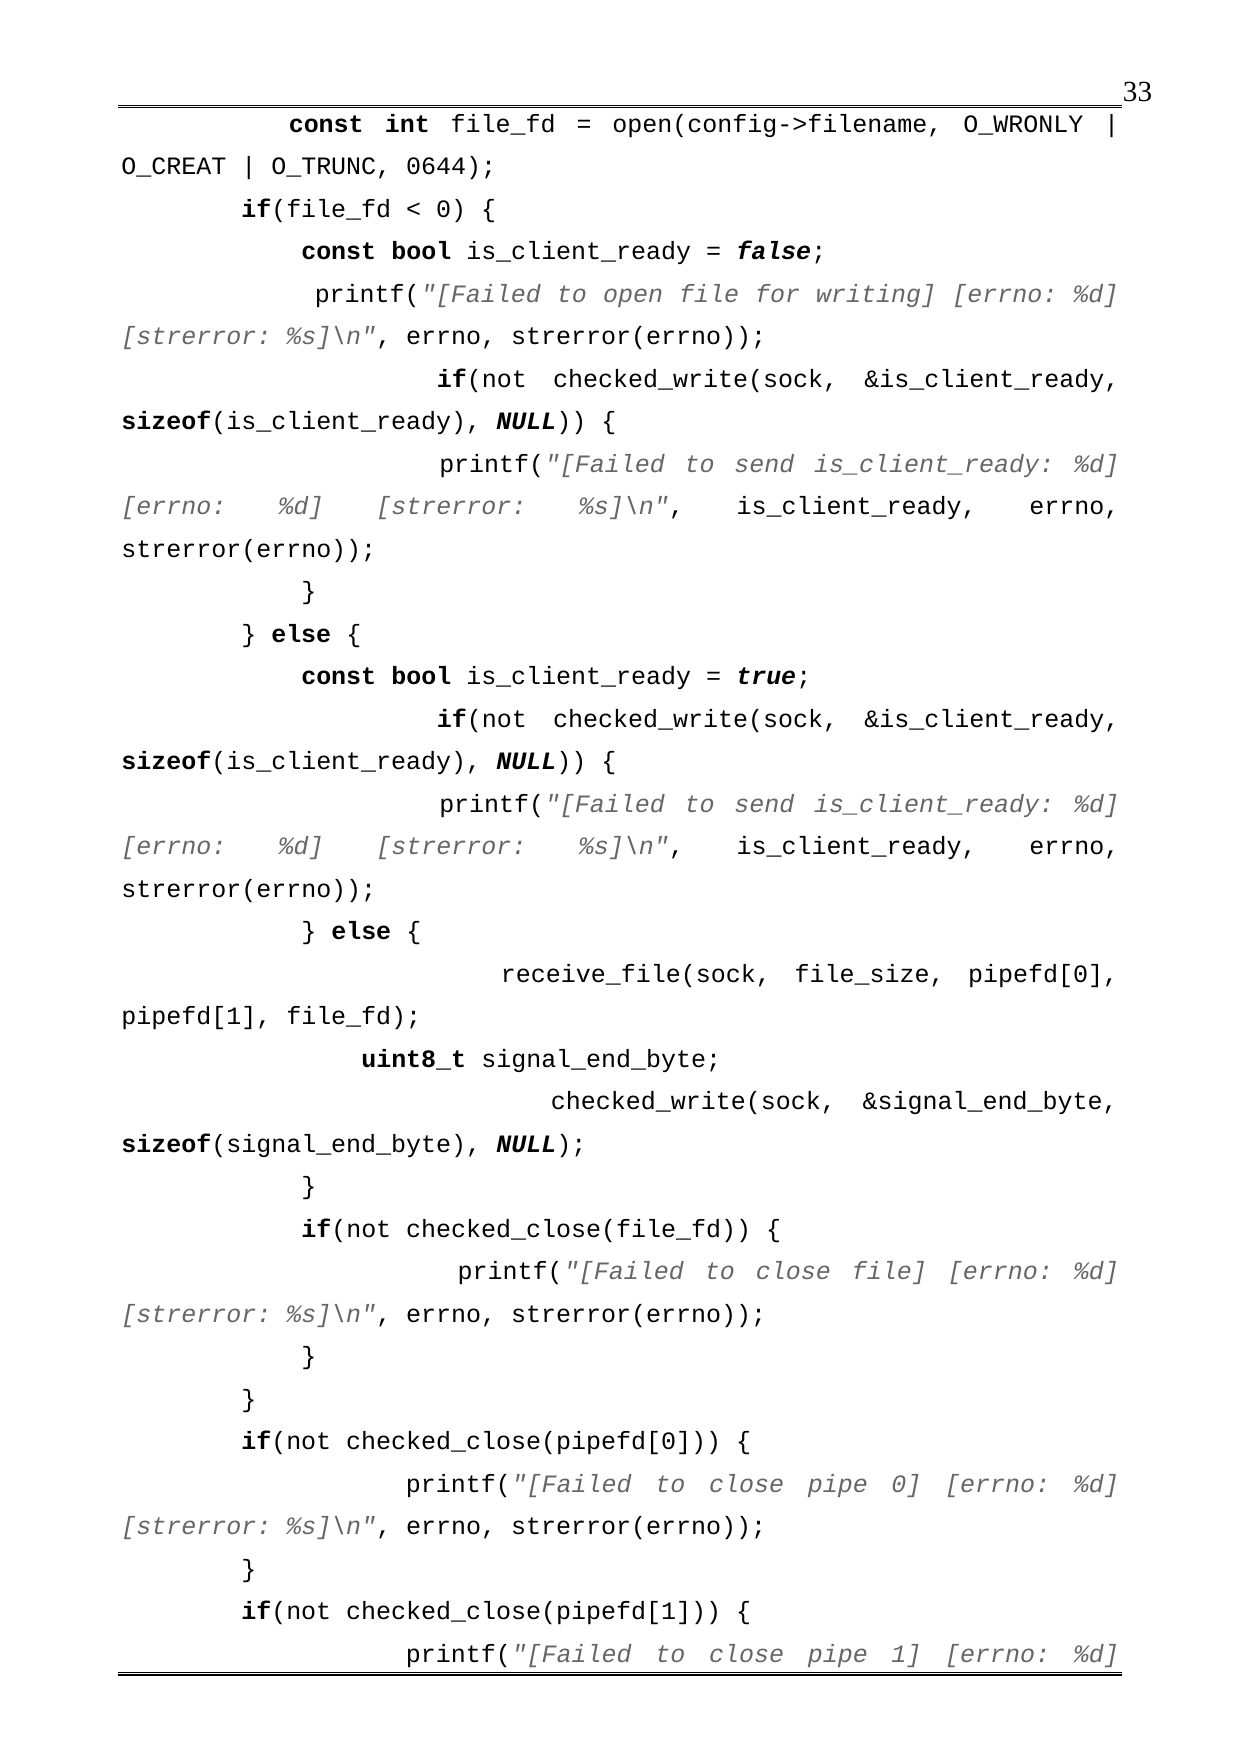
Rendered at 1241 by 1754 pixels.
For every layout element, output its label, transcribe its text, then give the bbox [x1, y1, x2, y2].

text } [118, 1168, 1122, 1202]
text const bool is_client_ready = true; [118, 658, 1122, 692]
text } [118, 1550, 1122, 1584]
text } [118, 1338, 1122, 1372]
text const int file_fd = open(config->filename, O_WRONLY | O_CREAT | O_TRUNC, 0644); [118, 108, 1122, 182]
text } else { [118, 913, 1122, 947]
text printf("[Failed to send is_client_ready: %d] [errno: %d] [strerror: %s]\n", is_client_ready, errno, strerror(errno)); [118, 445, 1122, 564]
text const bool is_client_ready = false; [118, 233, 1122, 267]
text if(file_fd < 0) { [118, 190, 1122, 224]
text } else { [118, 615, 1122, 649]
text uint8_t signal_end_byte; [118, 1040, 1122, 1074]
text receive_file(sock, file_size, pipefd[0], pipefd[1], file_fd); [118, 955, 1122, 1032]
text if(not checked_close(pipefd[0])) { [118, 1423, 1122, 1457]
text printf("[Failed to open file for writing] [errno: %d] [strerror: %s]\n", errno, strerror(errno)); [118, 275, 1122, 352]
text printf("[Failed to close pipe 0] [errno: %d] [strerror: %s]\n", errno, strerror(errno)); [118, 1465, 1122, 1542]
text } [118, 573, 1122, 607]
text if(not checked_close(file_fd)) { [118, 1210, 1122, 1244]
text if(not checked_close(pipefd[1])) { [118, 1593, 1122, 1627]
text if(not checked_write(sock, &is_client_ready, sizeof(is_client_ready), NULL)) { [118, 700, 1122, 777]
text if(not checked_write(sock, &is_client_ready, sizeof(is_client_ready), NULL)) { [118, 360, 1122, 437]
text checked_write(sock, &signal_end_byte, sizeof(signal_end_byte), NULL); [118, 1083, 1122, 1159]
text printf("[Failed to send is_client_ready: %d] [errno: %d] [strerror: %s]\n", is_client_ready, errno, strerror(errno)); [118, 785, 1122, 904]
text } [118, 1380, 1122, 1414]
text printf("[Failed to close file] [errno: %d] [strerror: %s]\n", errno, strerror(errno)); [118, 1253, 1122, 1329]
text printf("[Failed to close pipe 1] [errno: %d] [118, 1635, 1122, 1672]
